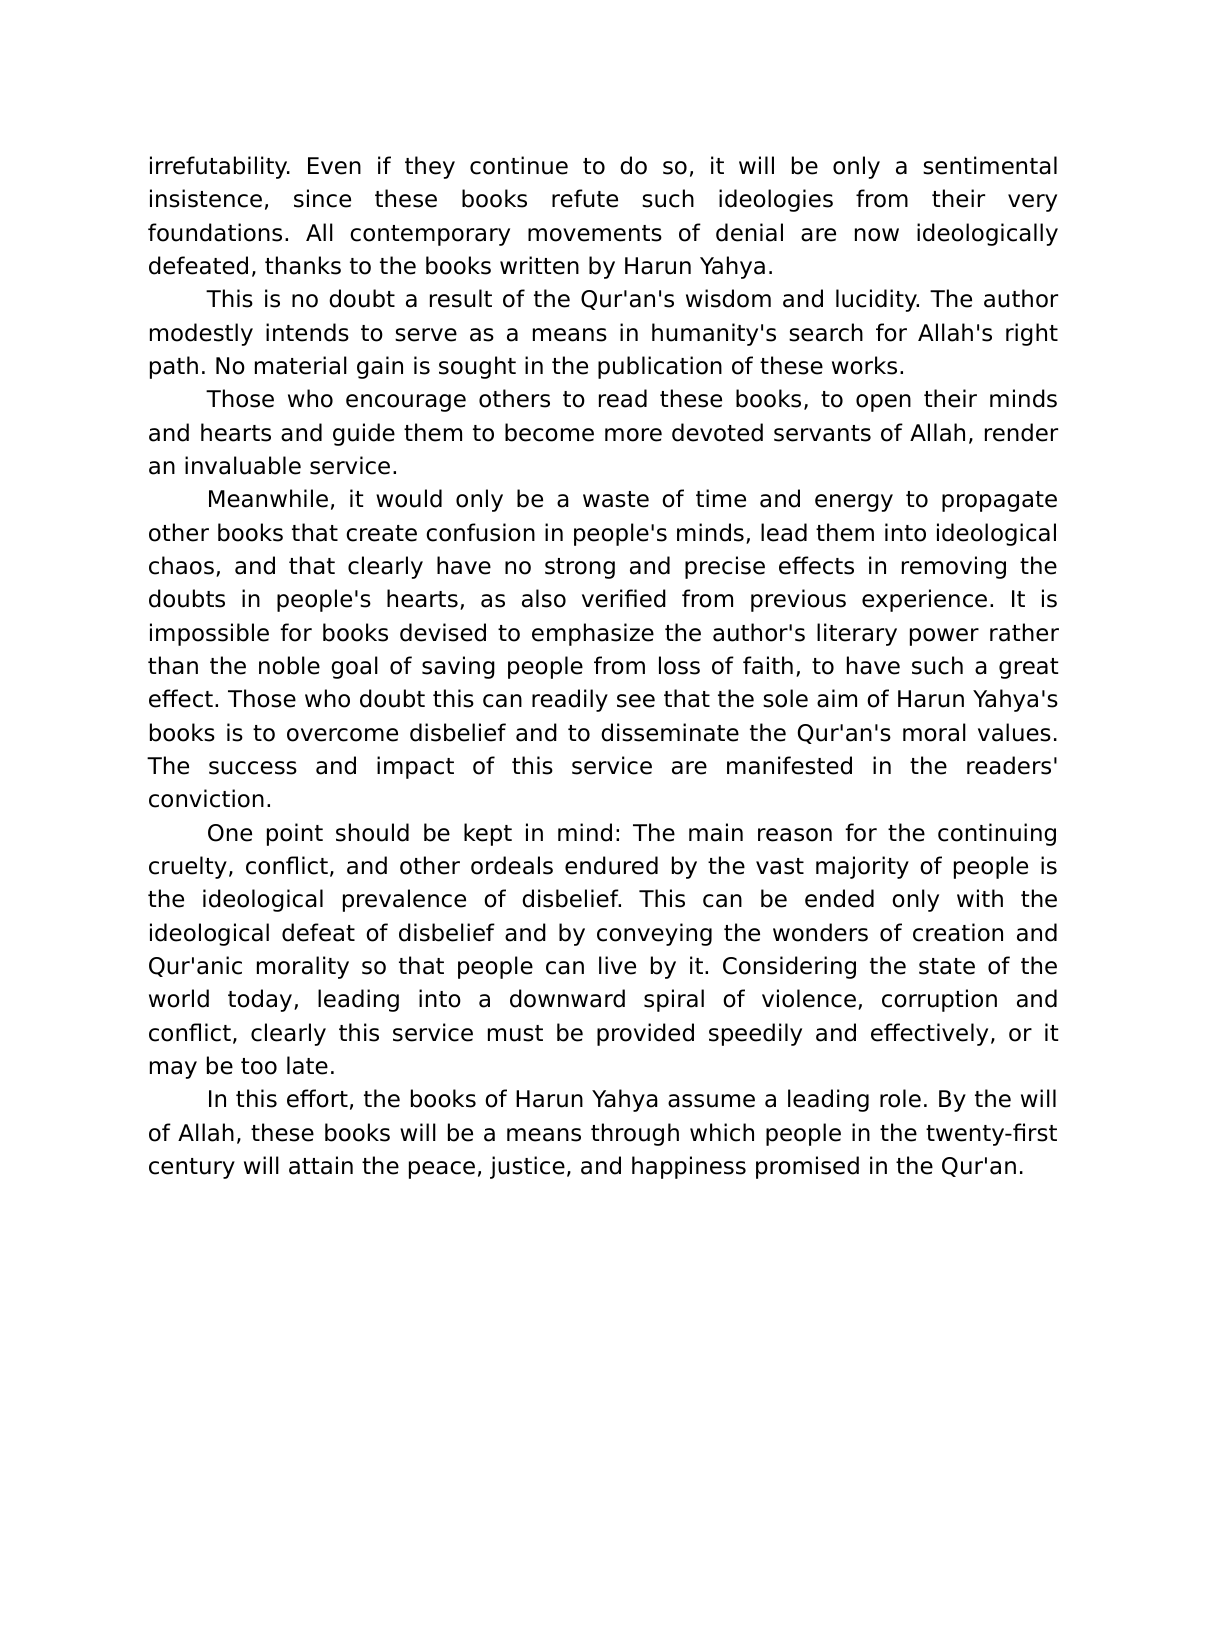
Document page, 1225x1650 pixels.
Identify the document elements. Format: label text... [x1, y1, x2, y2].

text This is no doubt a result of the Qur'an's wisdom and lucidity. The author modestly intends to serve as a means in humanity's search for Allah's right path. No material gain is sought in the publication of these works. [148, 281, 1060, 381]
text Meanwhile, it would only be a waste of time and energy to propagate other books that create confusion in people's minds, lead them into ideological chaos, and that clearly have no strong and precise effects in removing the doubts in people's hearts, as also verified from previous experience. It is impossible for books devised to emphasize the author's literary power rather than the noble goal of saving people from loss of faith, to have such a great effect. Those who doubt this can readily see that the sole aim of Harun Yahya's books is to overcome disbelief and to disseminate the Qur'an's moral values. The success and impact of this service are manifested in the readers' conviction. [148, 481, 1060, 814]
text Those who encourage others to read these books, to open their minds and hearts and guide them to become more devoted servants of Allah, render an invaluable service. [148, 381, 1060, 481]
text In this effort, the books of Harun Yahya assume a leading role. By the will of Allah, these books will be a means through which people in the twenty-first century will attain the peace, justice, and happiness promised in the Qur'an. [148, 1081, 1060, 1181]
text irrefutability. Even if they continue to do so, it will be only a sentimental insistence, since these books refute such ideologies from their very foundations. All contemporary movements of denial are now ideologically defeated, thanks to the books written by Harun Yahya. [148, 148, 1060, 281]
text One point should be kept in mind: The main reason for the continuing cruelty, conflict, and other ordeals endured by the vast majority of people is the ideological prevalence of disbelief. This can be ended only with the ideological defeat of disbelief and by conveying the wonders of creation and Qur'anic morality so that people can live by it. Considering the state of the world today, leading into a downward spiral of violence, corruption and conflict, clearly this service must be provided speedily and effectively, or it may be too late. [148, 814, 1060, 1081]
